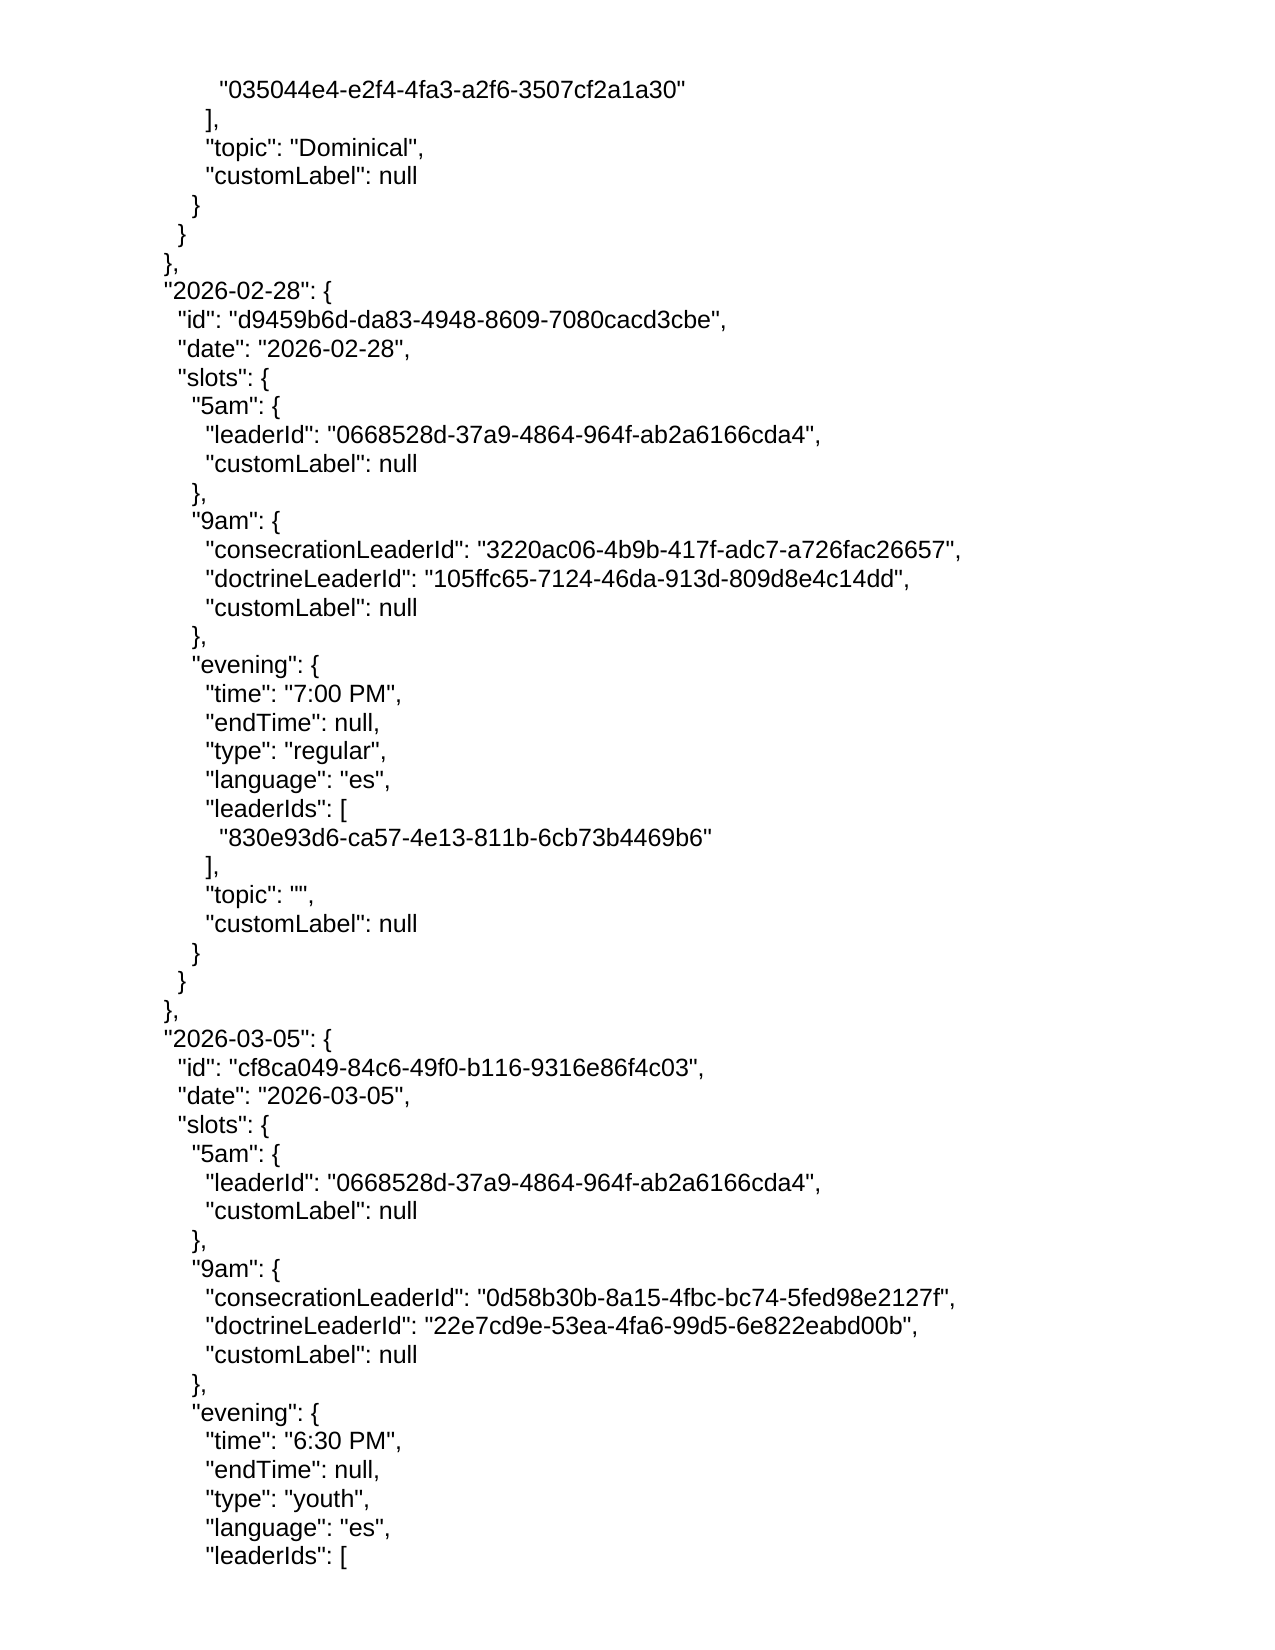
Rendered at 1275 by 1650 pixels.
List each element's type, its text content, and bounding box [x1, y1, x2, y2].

text "5am": { [150, 391, 1125, 420]
text "leaderIds": [ [150, 1541, 1125, 1570]
text } [150, 190, 1125, 219]
text ], [150, 851, 1125, 880]
text "5am": { [150, 1139, 1125, 1167]
text "slots": { [150, 362, 1125, 391]
text }, [150, 621, 1125, 650]
text }, [150, 477, 1125, 506]
text "endTime": null, [150, 707, 1125, 736]
text "customLabel": null [150, 1196, 1125, 1225]
text "type": "youth", [150, 1484, 1125, 1512]
text } [150, 966, 1125, 995]
text "topic": "", [150, 880, 1125, 909]
text "leaderId": "0668528d-37a9-4864-964f-ab2a6166cda4", [150, 1167, 1125, 1196]
text "doctrineLeaderId": "105ffc65-7124-46da-913d-809d8e4c14dd", [150, 564, 1125, 592]
text "endTime": null, [150, 1455, 1125, 1484]
text }, [150, 1369, 1125, 1397]
text }, [150, 995, 1125, 1024]
text "035044e4-e2f4-4fa3-a2f6-3507cf2a1a30" [150, 75, 1125, 104]
text "time": "6:30 PM", [150, 1426, 1125, 1455]
text "topic": "Dominical", [150, 132, 1125, 161]
text "customLabel": null [150, 449, 1125, 477]
text "customLabel": null [150, 592, 1125, 621]
text "id": "d9459b6d-da83-4948-8609-7080cacd3cbe", [150, 305, 1125, 334]
text "customLabel": null [150, 1340, 1125, 1369]
text "9am": { [150, 1254, 1125, 1282]
text "customLabel": null [150, 161, 1125, 190]
text "evening": { [150, 650, 1125, 679]
text "consecrationLeaderId": "3220ac06-4b9b-417f-adc7-a726fac26657", [150, 535, 1125, 564]
text "leaderId": "0668528d-37a9-4864-964f-ab2a6166cda4", [150, 420, 1125, 449]
text "language": "es", [150, 1512, 1125, 1541]
text "consecrationLeaderId": "0d58b30b-8a15-4fbc-bc74-5fed98e2127f", [150, 1282, 1125, 1311]
text "time": "7:00 PM", [150, 679, 1125, 707]
text "830e93d6-ca57-4e13-811b-6cb73b4469b6" [150, 822, 1125, 851]
text }, [150, 247, 1125, 276]
text } [150, 937, 1125, 966]
text ], [150, 104, 1125, 132]
text "leaderIds": [ [150, 794, 1125, 822]
text "doctrineLeaderId": "22e7cd9e-53ea-4fa6-99d5-6e822eabd00b", [150, 1311, 1125, 1340]
text "9am": { [150, 506, 1125, 535]
text }, [150, 1225, 1125, 1254]
text "slots": { [150, 1110, 1125, 1139]
text "id": "cf8ca049-84c6-49f0-b116-9316e86f4c03", [150, 1052, 1125, 1081]
text "customLabel": null [150, 909, 1125, 937]
text "type": "regular", [150, 736, 1125, 765]
text "date": "2026-03-05", [150, 1081, 1125, 1110]
text } [150, 219, 1125, 247]
text "2026-03-05": { [150, 1024, 1125, 1052]
text "language": "es", [150, 765, 1125, 794]
text "2026-02-28": { [150, 276, 1125, 305]
text "date": "2026-02-28", [150, 334, 1125, 362]
text "evening": { [150, 1397, 1125, 1426]
